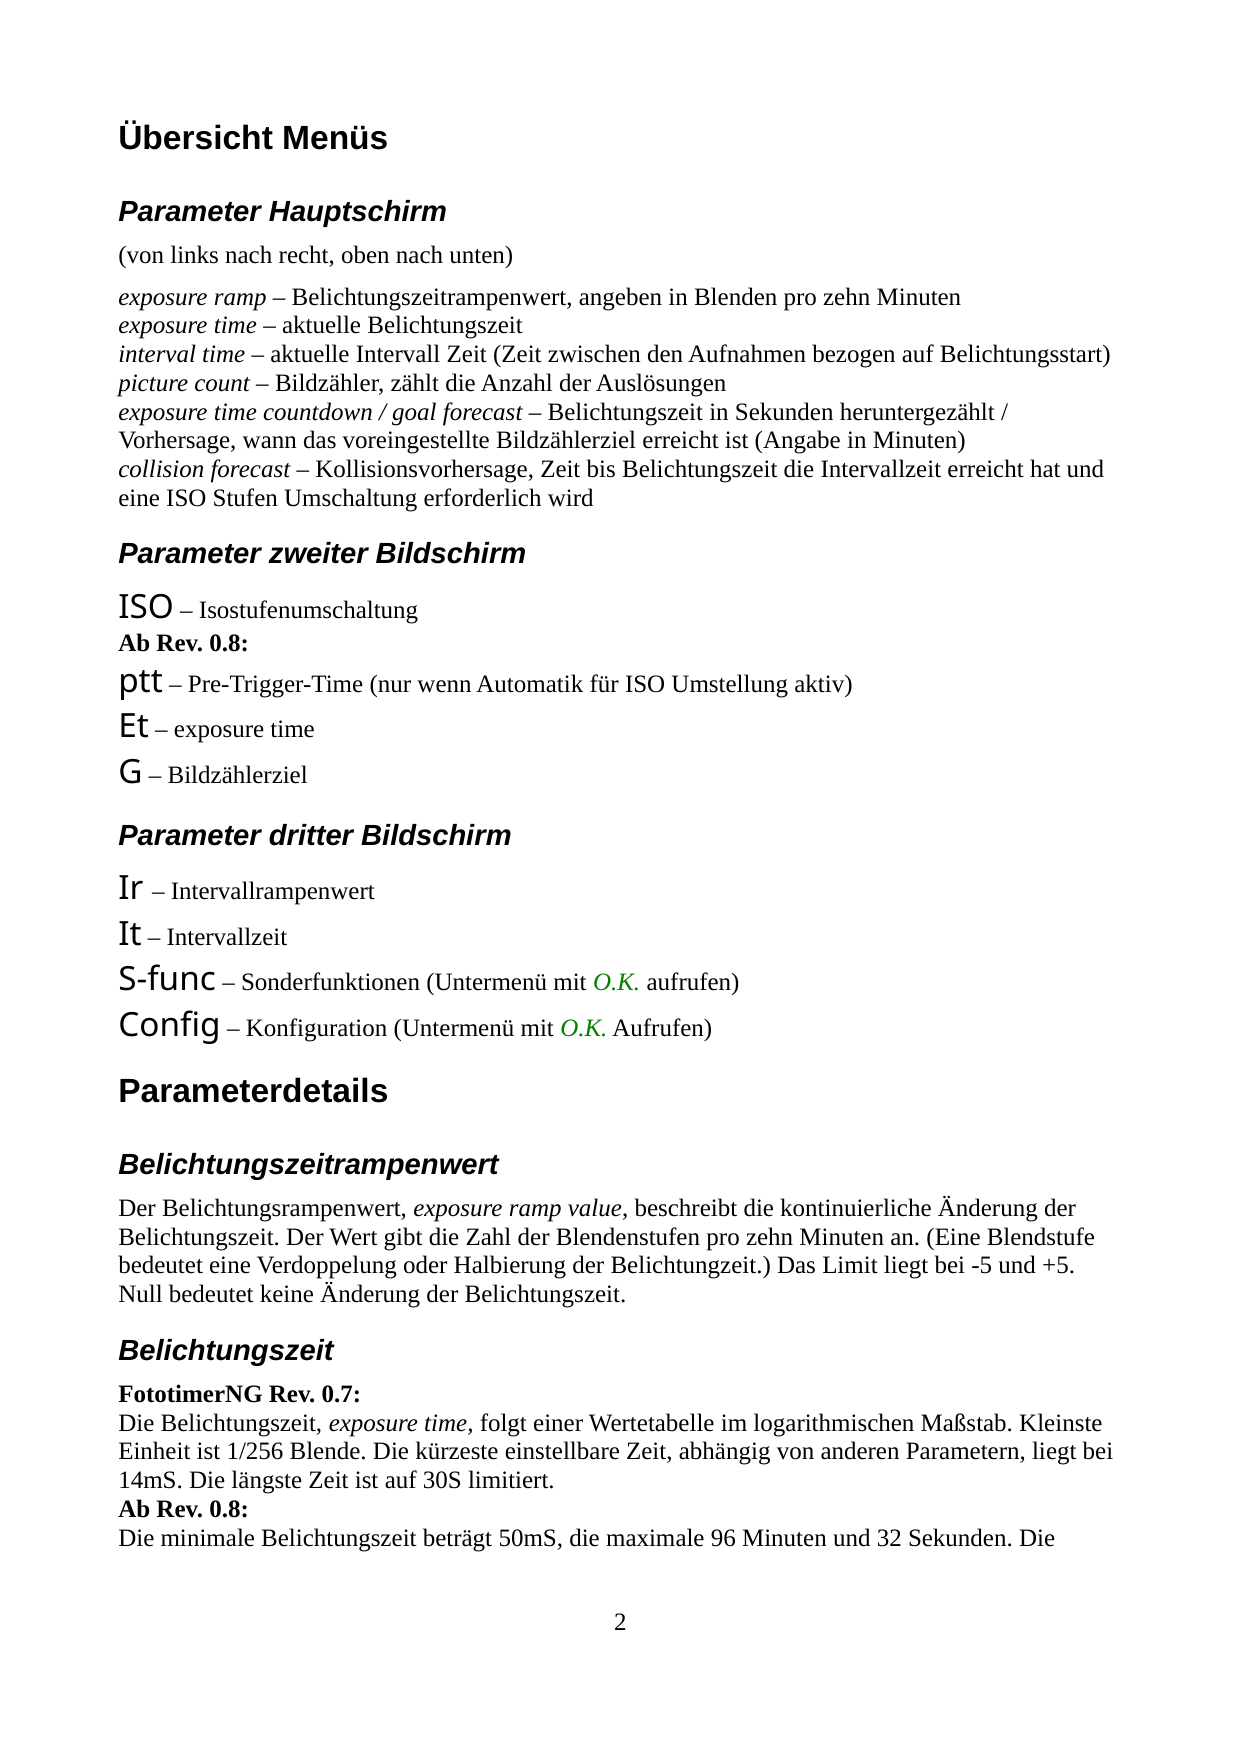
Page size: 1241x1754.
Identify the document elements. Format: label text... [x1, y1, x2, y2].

text picture count – Bildzähler, zählt die Anzahl der Auslösungen [118, 368, 1122, 397]
text ISO – Isostufenumschaltung [118, 583, 1122, 628]
subtitle Parameterdetails [118, 1071, 1122, 1109]
subtitle Belichtungszeit [118, 1333, 1122, 1366]
text Et – exposure time [118, 702, 1122, 748]
subtitle Belichtungszeitrampenwert [118, 1147, 1122, 1180]
text G – Bildzählerziel [118, 748, 1122, 793]
text interval time – aktuelle Intervall Zeit (Zeit zwischen den Aufnahmen bezogen auf Belichtungsstart) [118, 339, 1122, 368]
text Config – Konfiguration (Untermenü mit O.K. Aufrufen) [118, 1000, 1122, 1046]
text exposure time – aktuelle Belichtungszeit [118, 310, 1122, 339]
text exposure time countdown / goal forecast – Belichtungszeit in Sekunden heruntergezählt / Vorhersage, wann das voreingestellte Bildzählerziel erreicht ist (Angabe in Minuten) [118, 397, 1122, 454]
text S-func – Sonderfunktionen (Untermenü mit O.K. aufrufen) [118, 955, 1122, 1000]
subtitle Parameter Hauptschirm [118, 194, 1122, 228]
text Ir – Intervallrampenwert [118, 864, 1122, 909]
text Ab Rev. 0.8: [118, 1494, 1122, 1523]
text exposure ramp – Belichtungszeitrampenwert, angeben in Blenden pro zehn Minuten [118, 282, 1122, 310]
text Die Belichtungszeit, exposure time, folgt einer Wertetabelle im logarithmischen Maßstab. Kleinste Einheit ist 1/256 Blende. Die kürzeste einstellbare Zeit, abhängig von anderen Parametern, liegt bei 14mS. Die längste Zeit ist auf 30S limitiert. [118, 1408, 1122, 1494]
subtitle Parameter dritter Bildschirm [118, 818, 1122, 852]
text ptt – Pre-Trigger-Time (nur wenn Automatik für ISO Umstellung aktiv) [118, 657, 1122, 702]
text Die minimale Belichtungszeit beträgt 50mS, die maximale 96 Minuten und 32 Sekunden. Die [118, 1523, 1122, 1551]
text Ab Rev. 0.8: [118, 628, 1122, 657]
text collision forecast – Kollisionsvorhersage, Zeit bis Belichtungszeit die Intervallzeit erreicht hat und eine ISO Stufen Umschaltung erforderlich wird [118, 454, 1122, 512]
text Der Belichtungsrampenwert, exposure ramp value, beschreibt die kontinuierliche Änderung der Belichtungszeit. Der Wert gibt die Zahl der Blendenstufen pro zehn Minuten an. (Eine Blendstufe bedeutet eine Verdoppelung oder Halbierung der Belichtungzeit.) Das Limit liegt bei -5 und +5. Null bedeutet keine Änderung der Belichtungszeit. [118, 1193, 1122, 1308]
text It – Intervallzeit [118, 909, 1122, 955]
text (von links nach recht, oben nach unten) [118, 240, 1122, 269]
subtitle Parameter zweiter Bildschirm [118, 537, 1122, 570]
subtitle Übersicht Menüs [118, 118, 1122, 157]
text FototimerNG Rev. 0.7: [118, 1379, 1122, 1408]
